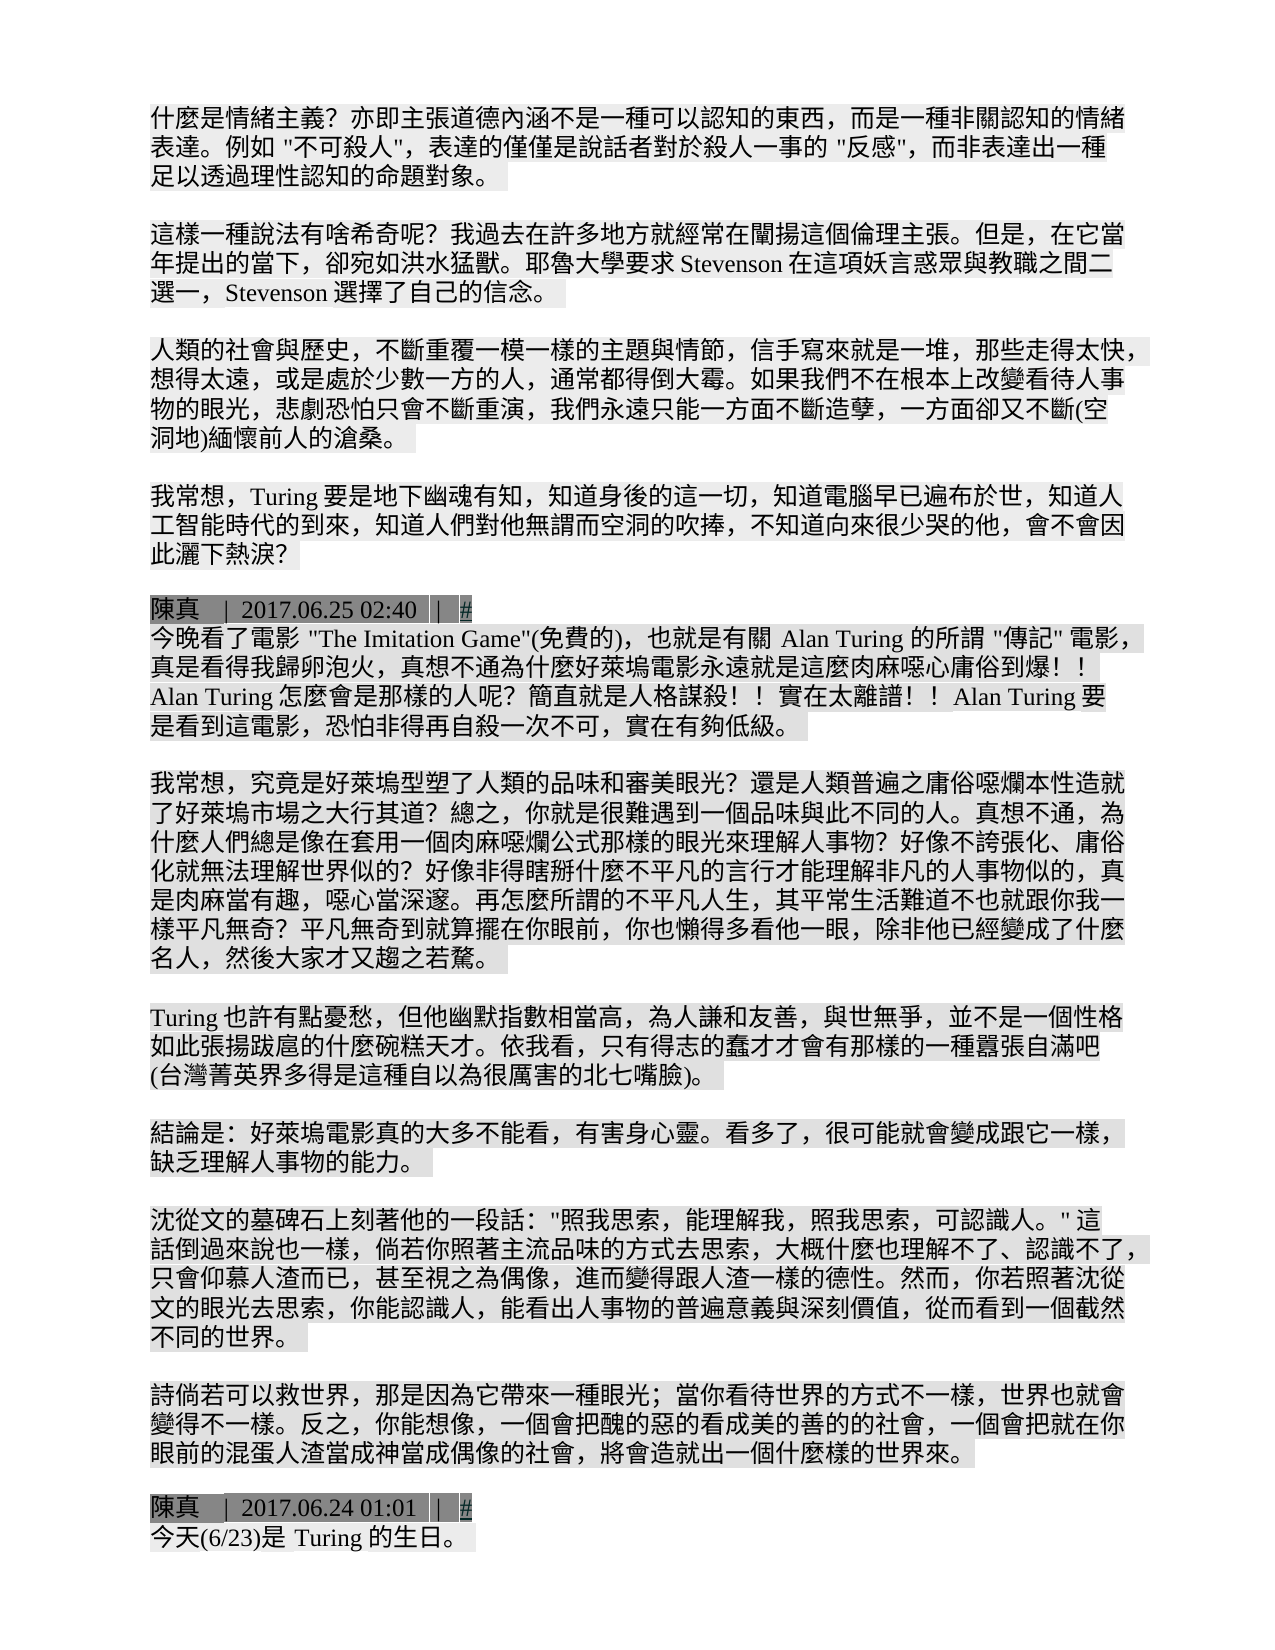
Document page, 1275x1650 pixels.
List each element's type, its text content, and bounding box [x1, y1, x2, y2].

text 人很健忘 (特別是這島上的人)，天大的事，一會兒就忘了，以為理所當然，以為當下處境便是常態，其實非也，當下你所以為稀鬆平常理所當然之事，就在不久之前卻很可能是一種禁忌異端，違者將招來橫禍，痛苦不堪。這類事情，大的小的，島內的島外的，例子要多少我就能講多少，講一輩子也講不完。 你看我寫文章總是以西元紀年，比方說今天是2017年6月25號。這有啥希奇呢？那可希奇了，30多年前，我多次被調查局與警備總部約談，關切重點之一就是為什麼我不寫民國幾年？問我是不是敵視中華民國？有一位特務還出示一份我的犯罪證據，是一張高醫的期中考考卷影本，考卷上必須填入作答日期是民國幾年，我把考卷上的 "民國" 二字畫掉，改成西元。 搭火車來過高雄的人應該都知道，你不用怕睡過頭，因為當火車接近楠梓站時，你就會被難以忍受的極端惡臭給燻醒。在參與創立台灣環境保護聯盟之前，我幾次自己一個人或是和戴振耀拿著紙筆和相機，在高雄縣各地拍攝河川，居然沒有一條河流是乾淨的，全部被工廠非法排放的有毒化學物質給污染成五顏六色，非常可怕。 關心空氣和河川污染不是很平常嗎？不是好事嗎？齊柏林不是大家爭相表揚嗎？關心環境有何不對？當然不對。三十多年前，你光是幾個人聚集在自己家裏討論周遭的環境問題，居然都能在自家桌子底下找到情治單位不知何時潛入安裝的竊聽器，而且，甚至曾經有一群荷槍實彈的警察就像搶匪一樣，光天化日下闖入搜查，搜查你的叛國證據。 至今依然極端呼應主流政治勢力的大學校園就更不用說了。當時高醫有個 "賞鳥社"，我這個從不加入社團的人有一天故意跑去加入，利用社團開會時，發言表達高雄境內各地河川與空氣的極端污染狀況。結果呢？當然引起群情激憤，大家要求把我逐出社團，說我 "用政治污染了乾淨的校園"，後來甚至有同學揪眾圍堵，企圖對我動粗，要我閉嘴，否則就要讓我死得很難看。 那麼，兒童呢？關心台灣每年五千名因為經濟因素而放棄醫療的重症兒童，這樣不好嗎？當然不好。後果是會家破人亡的。這難道只是特定政治勢力的惡行？當然不是，這都是當年大多數民眾的共識或共謀與共犯，人們就是認為你關心兒童就是不對，共匪大敵當前，你這樣只是在 "打擊政府威信"。請問在當年有多少人不是這樣想的？少之又少。 我那時為了寫 "台灣兒童人權報告"，曾經跟一位高醫老師借他的借書證，去圖書館借了許多兒童福利的書。老師知道後，連夜把我找來，討回借書證，責怪一番，說我研究什麼兒童福利會害死他，並要求我絕對不可對外洩露他曾借他的借書證給我。 好吧，那麼，關心病人是否受到虐待毆打或性侵、關心醫生是否普遍收取藥廠回扣與賄賂而濫開藥物，應該算合情合理了吧？當然不是。後果會如何？我就更不想多說了。 隨便信手拈來我都能說上三天三夜，而這些都還只是一些理應毫無爭議的事情，尚且如此艱難發聲，飽受痛苦，更不用說那些原本就處於少數或極少數的所謂異端邪說了。同性戀即是一例。不管是在英國或美國，同性戀曾經就像什麼瘟疫或女巫或巫師一樣，官方偵騎四出搜捕。教會更是這方面的主要推手。 比方說，恰恰就在Alan Turing被捕的那一年(1952年)，英國勢力龐大的教會還幫英國政府擬了一項法案，加重同性戀刑責，例如同性肛交屬實者，因其極端邪行，應判以無期徒刑，與社會永久隔離。還好Turing只是被認定 "猥褻" 而已，刑責兩年。 王爾德也因為同性戀，就這樣坐了兩年牢，沒收所有財產。Turing因為不想放棄研究，選擇了 "荷爾蒙治療" 來取代兩年徒刑，注射一整年的針劑，使之陽萎，連乳房都長出來。 Turing是個奧運等級的長跑選手，曾經在一次比賽中，跑贏當年英國的奧運銀牌長跑選手。這樣一個熱愛運動、甚至經常一口氣跑十六公里、從家裏跑去上班的男人，突然長了兩個巨乳，再加上當年的反同社會氛圍，以及被剝奪種種工作機會及既有成就，我看就算原本個性再怎麼幽默開朗的人都難免憂鬱。 這幾年，西方有一些人懷疑Turing不是自殺，而是單純意外，原因是說，許多友人、同事與鄰居都說Turing很幽默啊，雖然有口吃毛病，但常開玩笑，甚至對自己接受荷爾蒙治療包括長出巨乳一事都能拿來自我解嘲，沒有理由自殺啊。我倒是覺得這種說法不太可信，一個憂鬱的人有些時候反而特別幽默，要不然生命實在很難熬，若不自殺，就也只能盡量笑聲以對不是嗎？ 也有人說，自殺原因可能和Turing從此被禁止出國有關，因為在美、英兩國過去至少一百多年來有一種普遍心態，認為同性戀者連這麼 "噁心骯髒" 的事都幹得出來，還有什麼事幹不出來？人格是完全不可信任的。因此，在官方的長久認知裏，同性戀不僅僅是一種病，一種罪，更是一種重大的國家安全威脅，認為這些不可信任的邪魔妖道人士是一種潛在的國家安全漏洞與精神污染。 你看，在六、七零年代，在英國媒體上都還能看到大量相關報導或文章，而且像在抓匪諜那樣，教大家如何注意身邊可疑的同性戀人士，列舉各種可疑的行為特徵，歡迎舉報。你知道嗎？特徵之一就是 "特別需要母愛" 或 "對母親的愛極其強烈"。Turing就符合了這項特徵。老實說我也符合。我媽1991年突然過世後，其實在某個根本意義上來說，我的人生已經在1991年的7月19號那一刻，畫上句號，她帶走了我的所有明天。 即使多年之後，當法律都已經讓同性戀除罪化，精神醫學也不再視之為病，但是整個西方社會和政府，至少在上個世紀末或這個世紀初，依然敵視、歧視同性戀者，比方說排除參與各種重要工作職位的機會，例如軍方工作或情治單位等公職工作，基本上仍把同性戀者視為人格不可信任者。 比方說，1993年，美國聯邦法院還頒布了一項法令，亦即所謂 "不許問，不許說"（Don't Ask, Don't Tell），要求不得在軍中表明或談論同性戀一事，必須保持沉默，方能獲得 "寬容"，否則開除。 1632年，伽利略因為沒有把地球看成宇宙的中心，而且還膽敢說地球會動，違反教義，遭受教會傳喚受審，飽受迫害。360年後的1992年，梵蒂崗教宗方才為其 "平反"，承認教會的錯誤。 1952年，Turing被捕，61年後的2013年，英國女皇 "赦免" 了Turing，恢復其名譽。 維根斯坦的一位美國留學生Charles Leslie Stevenson，學成之後返回美國，任教於耶魯大學。1946年，提出一項帶有相當維根斯坦色彩的倫理學說法叫 "情緒主義"(emotivism)，旋即遭到耶魯大學解聘，美國教會勢力更是傾巢而出，把他打成腐化人心的萬惡罪人。 什麼是情緒主義？亦即主張道德內涵不是一種可以認知的東西，而是一種非關認知的情緒表達。例如 "不可殺人"，表達的僅僅是說話者對於殺人一事的 "反感"，而非表達出一種足以透過理性認知的命題對象。 這樣一種說法有啥希奇呢？我過去在許多地方就經常在闡揚這個倫理主張。但是，在它當年提出的當下，卻宛如洪水猛獸。耶魯大學要求Stevenson在這項妖言惑眾與教職之間二選一，Stevenson選擇了自己的信念。 人類的社會與歷史，不斷重覆一模一樣的主題與情節，信手寫來就是一堆，那些走得太快，想得太遠，或是處於少數一方的人，通常都得倒大霉。如果我們不在根本上改變看待人事物的眼光，悲劇恐怕只會不斷重演，我們永遠只能一方面不斷造孽，一方面卻又不斷(空洞地)緬懷前人的滄桑。 我常想，Turing要是地下幽魂有知，知道身後的這一切，知道電腦早已遍布於世，知道人工智能時代的到來，知道人們對他無謂而空洞的吹捧，不知道向來很少哭的他，會不會因此灑下熱淚？ [150, 75, 1125, 570]
text 陳真 | 2017.06.24 01:01 | # [150, 1493, 1125, 1523]
text 陳真 | 2017.06.25 02:40 | # [150, 595, 1125, 624]
text 今晚看了電影 "The Imitation Game"(免費的)，也就是有關 Alan Turing 的所謂 "傳記" 電影，真是看得我歸卵泡火，真想不通為什麼好萊塢電影永遠就是這麼肉麻噁心庸俗到爆！！Alan Turing怎麼會是那樣的人呢？簡直就是人格謀殺！！實在太離譜！！Alan Turing要是看到這電影，恐怕非得再自殺一次不可，實在有夠低級。 我常想，究竟是好萊塢型塑了人類的品味和審美眼光？還是人類普遍之庸俗噁爛本性造就了好萊塢市場之大行其道？總之，你就是很難遇到一個品味與此不同的人。真想不通，為什麼人們總是像在套用一個肉麻噁爛公式那樣的眼光來理解人事物？好像不誇張化、庸俗化就無法理解世界似的？好像非得瞎掰什麼不平凡的言行才能理解非凡的人事物似的，真是肉麻當有趣，噁心當深邃。再怎麼所謂的不平凡人生，其平常生活難道不也就跟你我一樣平凡無奇？平凡無奇到就算擺在你眼前，你也懶得多看他一眼，除非他已經變成了什麼名人，然後大家才又趨之若騖。 Turing也許有點憂愁，但他幽默指數相當高，為人謙和友善，與世無爭，並不是一個性格如此張揚跋扈的什麼碗糕天才。依我看，只有得志的蠢才才會有那樣的一種囂張自滿吧(台灣菁英界多得是這種自以為很厲害的北七嘴臉)。 結論是：好萊塢電影真的大多不能看，有害身心靈。看多了，很可能就會變成跟它一樣，缺乏理解人事物的能力。 沈從文的墓碑石上刻著他的一段話："照我思索，能理解我，照我思索，可認識人。" 這話倒過來說也一樣，倘若你照著主流品味的方式去思索，大概什麼也理解不了、認識不了，只會仰慕人渣而已，甚至視之為偶像，進而變得跟人渣一樣的德性。然而，你若照著沈從文的眼光去思索，你能認識人，能看出人事物的普遍意義與深刻價值，從而看到一個截然不同的世界。 詩倘若可以救世界，那是因為它帶來一種眼光；當你看待世界的方式不一樣，世界也就會變得不一樣。反之，你能想像，一個會把醜的惡的看成美的善的的社會，一個會把就在你眼前的混蛋人渣當成神當成偶像的社會，將會造就出一個什麼樣的世界來。 [150, 624, 1125, 1468]
